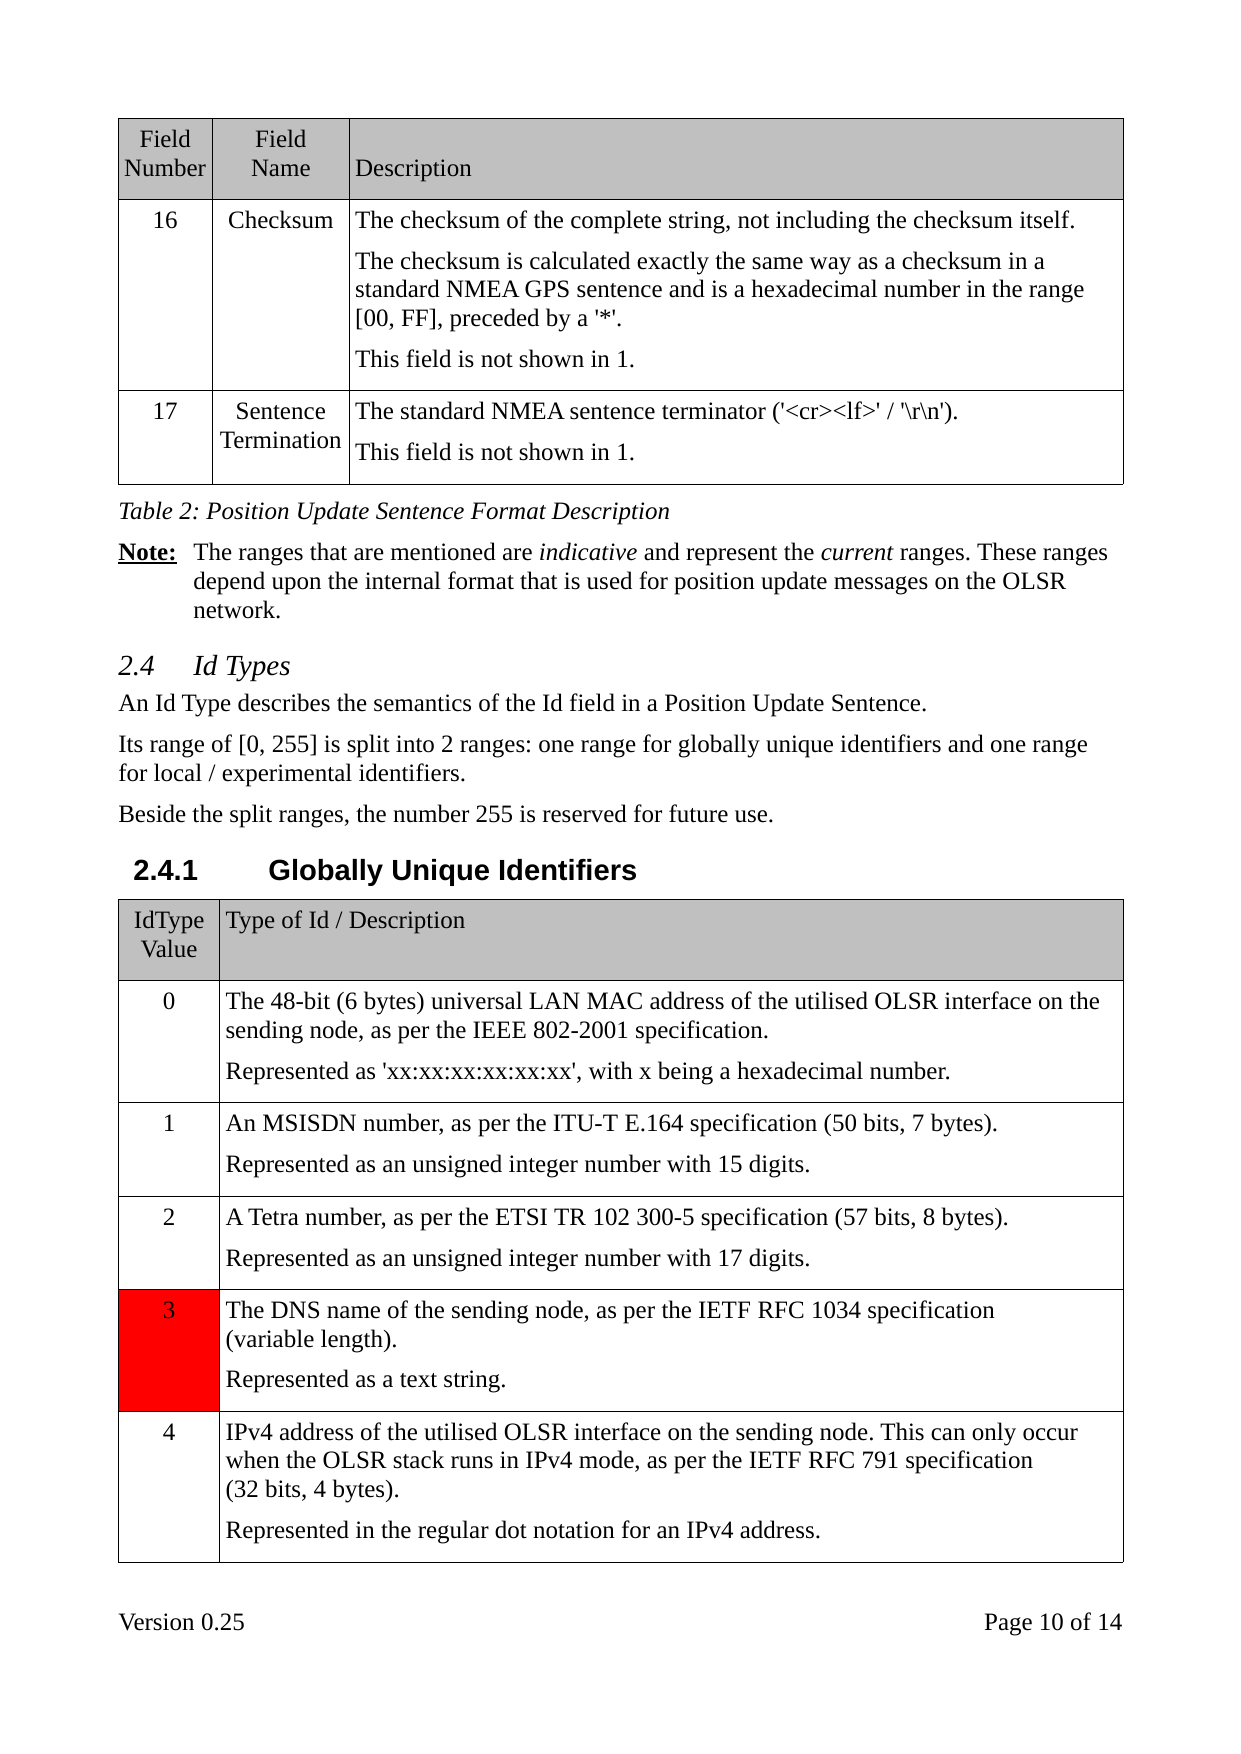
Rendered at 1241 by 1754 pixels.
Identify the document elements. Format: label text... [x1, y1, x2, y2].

table_cell Sentence Termination [213, 391, 349, 483]
table_cell 16 [119, 200, 212, 390]
table_cell IPv4 address of the utilised OLSR interface on the sending node. This can only occur when the OLSR stack runs in IPv4 mode, as per the IETF RFC 791 specification (32 bits, 4 bytes). Represented in the regular dot notation for an IPv4 address. [220, 1412, 1123, 1562]
table_cell The 48‑bit (6 bytes) universal LAN MAC address of the utilised OLSR interface on the sending node, as per the IEEE 802-2001 specification. Represented as 'xx:xx:xx:xx:xx:xx', with x being a hexadecimal number. [220, 981, 1123, 1102]
table_cell 3 [119, 1290, 219, 1411]
table_cell 4 [119, 1412, 219, 1562]
table_header Field Name [213, 119, 349, 199]
table_cell 2 [119, 1197, 219, 1289]
table_header Field Number [119, 119, 212, 199]
table_cell A Tetra number, as per the ETSI TR 102 300-5 specification (57 bits, 8 bytes). Represented as an unsigned integer number with 17 digits. [220, 1197, 1123, 1289]
table_cell 0 [119, 981, 219, 1102]
text Beside the split ranges, the number 255 is reserved for future use. [118, 799, 1122, 828]
table_header Type of Id / Description [220, 900, 1123, 980]
table_cell An MSISDN number, as per the ITU-T E.164 specification (50 bits, 7 bytes). Represented as an unsigned integer number with 15 digits. [220, 1103, 1123, 1196]
table_cell 1 [119, 1103, 219, 1196]
table_header IdType Value [119, 900, 219, 980]
text Its range of [0, 255] is split into 2 ranges: one range for globally unique identifiers and one range for local / experimental identifiers. [118, 729, 1122, 787]
subtitle Id Types [118, 648, 1122, 682]
text Note: The ranges that are mentioned are indicative and represent the current ranges. These ranges depend upon the internal format that is used for position update messages on the OLSR network. [118, 537, 1122, 623]
text An Id Type describes the semantics of the Id field in a Position Update Sentence. [118, 688, 1122, 717]
table_cell The standard NMEA sentence terminator ('<cr><lf>' / '\r\n'). This field is not shown in 1. [350, 391, 1123, 483]
table_cell The checksum of the complete string, not including the checksum itself. The checksum is calculated exactly the same way as a checksum in a standard NMEA GPS sentence and is a hexadecimal number in the range [00, FF], preceded by a '*'. This field is not shown in 1. [350, 200, 1123, 390]
table_cell The DNS name of the sending node, as per the IETF RFC 1034 specification (variable length). Represented as a text string. [220, 1290, 1123, 1411]
text Table 2: Position Update Sentence Format Description [118, 496, 1122, 525]
table_cell 17 [119, 391, 212, 483]
subtitle Globally Unique Identifiers [118, 853, 1122, 887]
table_header Description [350, 119, 1123, 199]
table_cell Checksum [213, 200, 349, 390]
